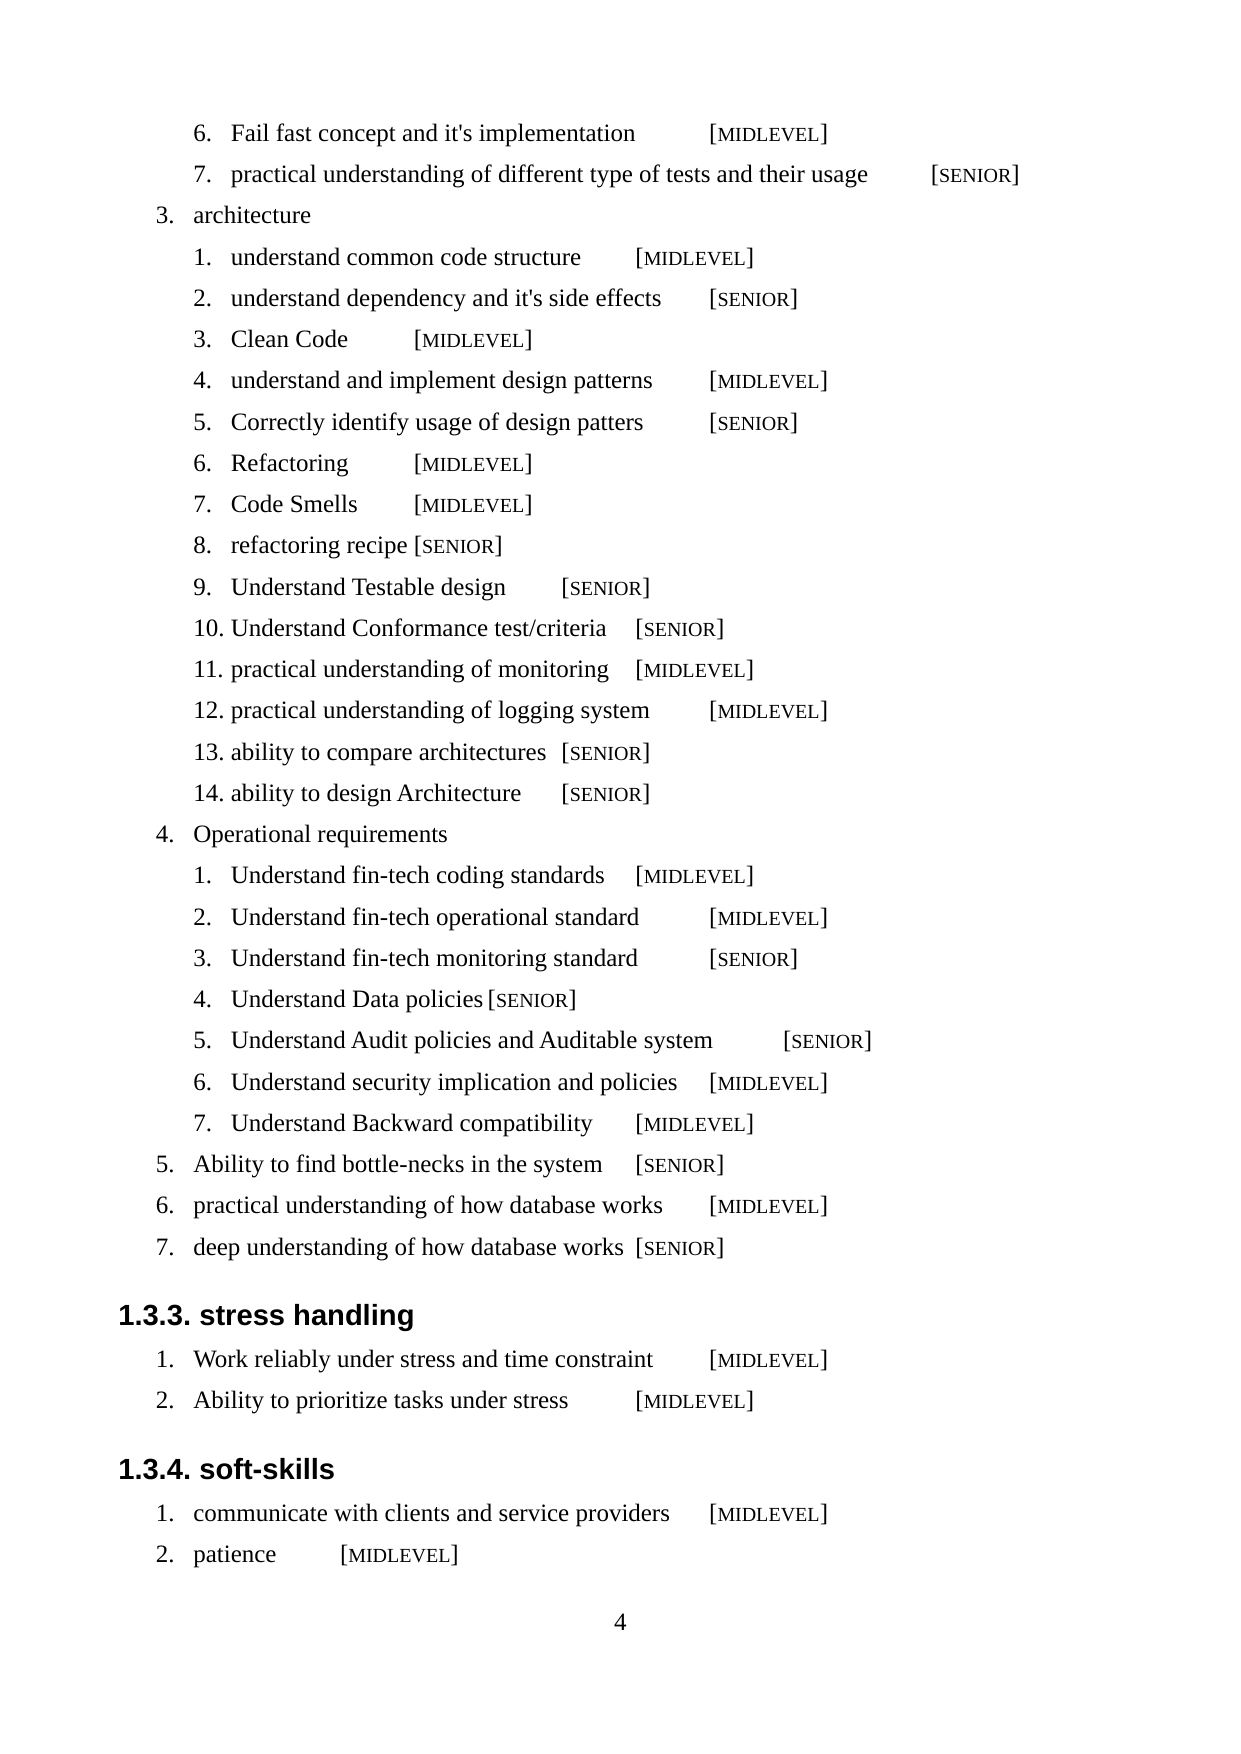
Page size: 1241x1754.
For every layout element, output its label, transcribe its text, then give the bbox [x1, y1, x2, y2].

list Work reliably under stress and time constraint [midlevel] [156, 1344, 1122, 1373]
list Understand fin-tech monitoring standard [senior] [193, 943, 1122, 972]
list Understand fin-tech coding standards [midlevel] [193, 861, 1122, 889]
list Fail fast concept and it's implementation [midlevel] [193, 118, 1122, 147]
subtitle stress handling [118, 1298, 1122, 1332]
list understand dependency and it's side effects [senior] [193, 283, 1122, 312]
list architecture [156, 201, 1122, 229]
list ability to compare architectures [senior] [193, 737, 1122, 766]
list Understand Audit policies and Auditable system [senior] [193, 1026, 1122, 1054]
list refactoring recipe [senior] [193, 531, 1122, 559]
list Refactoring [midlevel] [193, 448, 1122, 477]
list patience [midlevel] [156, 1539, 1122, 1568]
list Code Smells [midlevel] [193, 489, 1122, 518]
list understand common code structure [midlevel] [193, 242, 1122, 271]
list practical understanding of different type of tests and their usage [senior] [193, 159, 1122, 188]
list Understand security implication and policies [midlevel] [193, 1067, 1122, 1096]
list practical understanding of monitoring [midlevel] [193, 654, 1122, 683]
subtitle soft-skills [118, 1452, 1122, 1485]
list understand and implement design patterns [midlevel] [193, 366, 1122, 394]
list communicate with clients and service providers [midlevel] [156, 1498, 1122, 1526]
list Clean Code [midlevel] [193, 324, 1122, 353]
list Operational requirements [156, 819, 1122, 848]
list Ability to prioritize tasks under stress [midlevel] [156, 1385, 1122, 1414]
list practical understanding of how database works [midlevel] [156, 1191, 1122, 1219]
list ability to design Architecture [senior] [193, 778, 1122, 807]
list Understand Testable design [senior] [193, 572, 1122, 601]
list deep understanding of how database works [senior] [156, 1232, 1122, 1261]
list Understand fin-tech operational standard [midlevel] [193, 902, 1122, 931]
list Ability to find bottle-necks in the system [senior] [156, 1149, 1122, 1178]
list Understand Conformance test/criteria [senior] [193, 613, 1122, 642]
list Correctly identify usage of design patters [senior] [193, 407, 1122, 436]
list Understand Data policies [senior] [193, 984, 1122, 1013]
list Understand Backward compatibility [midlevel] [193, 1108, 1122, 1137]
list practical understanding of logging system [midlevel] [193, 696, 1122, 724]
